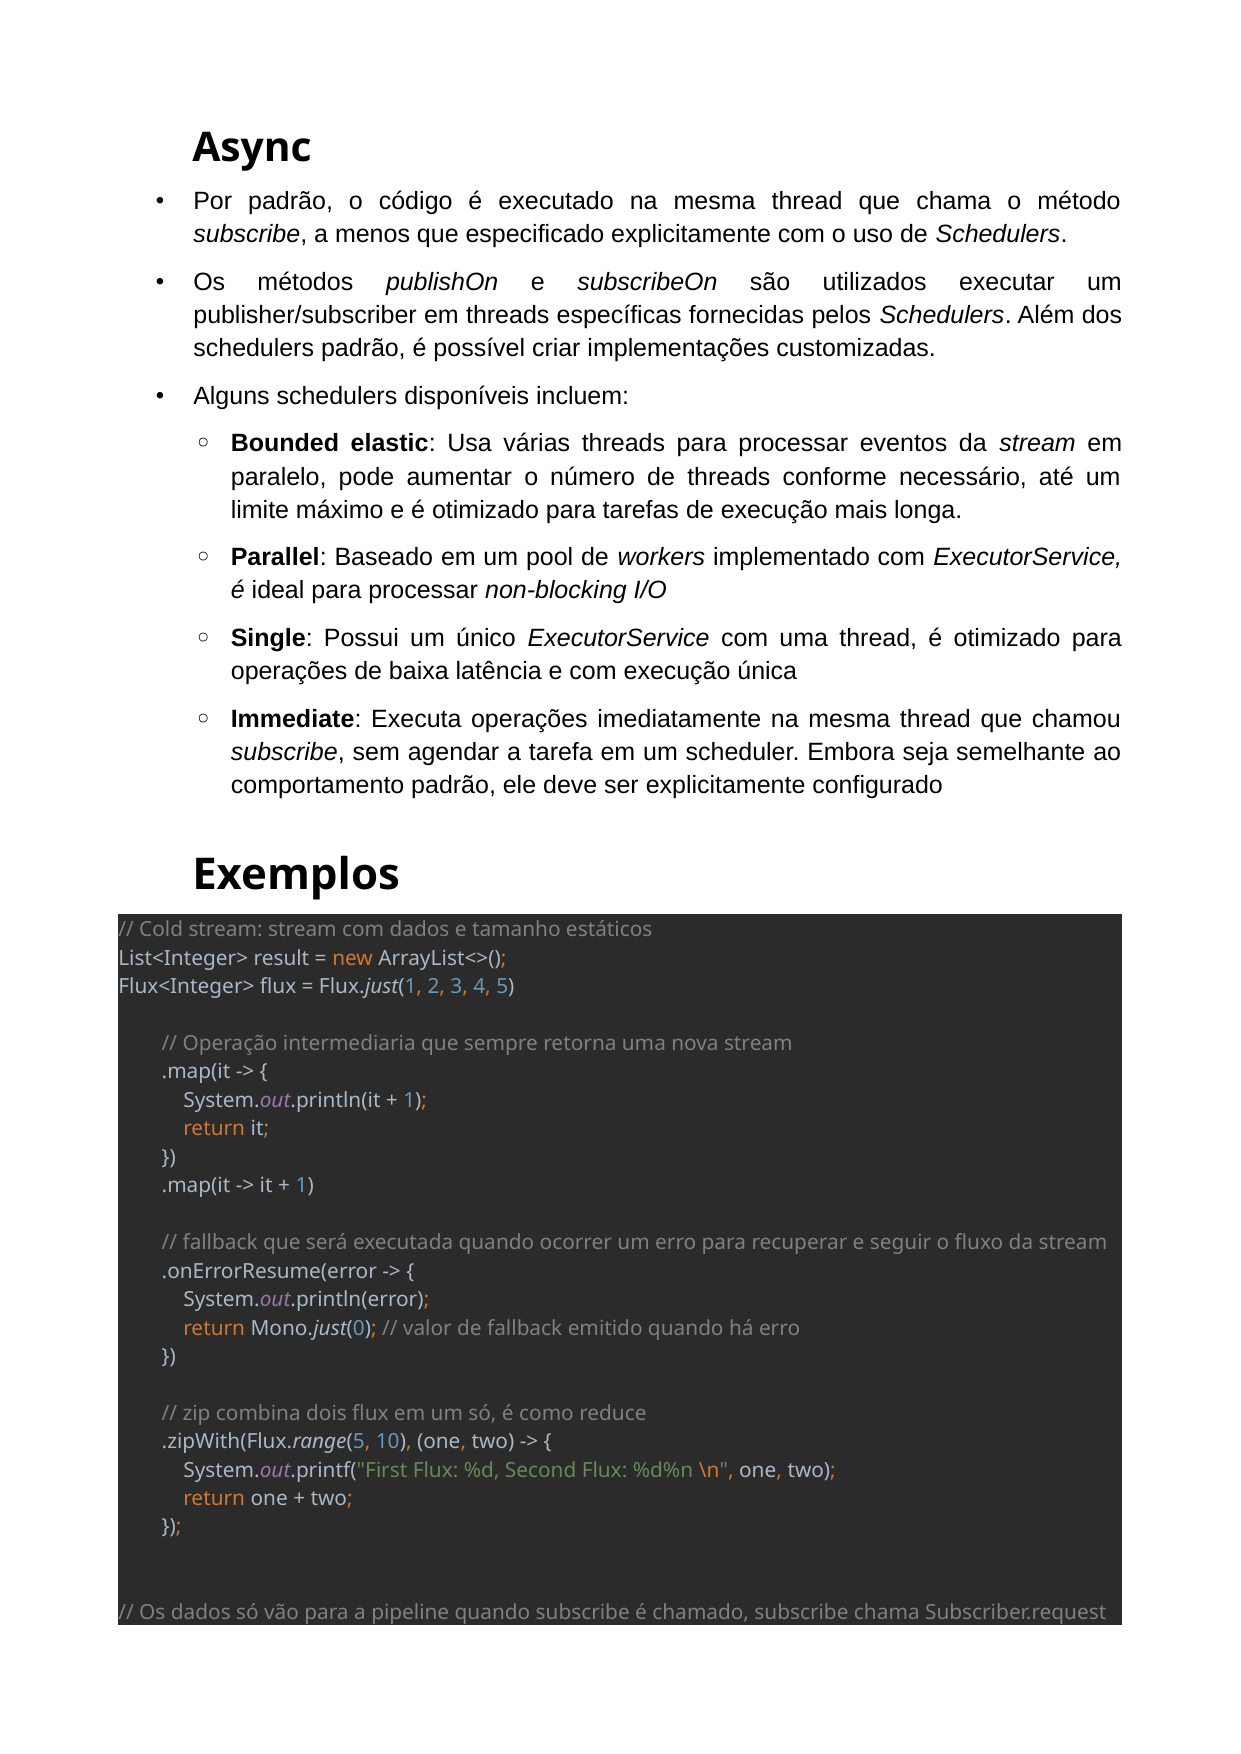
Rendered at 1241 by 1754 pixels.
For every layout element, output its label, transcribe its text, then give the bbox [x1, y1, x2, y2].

text // Cold stream: stream com dados e tamanho estáticos List<Integer> result = new ArrayList<>(); Flux<Integer> flux = Flux.just(1, 2, 3, 4, 5) // Operação intermediaria que sempre retorna uma nova stream .map(it -> { System.out.println(it + 1); return it; }) .map(it -> it + 1) // fallback que será executada quando ocorrer um erro para recuperar e seguir o fluxo da stream .onErrorResume(error -> { System.out.println(error); return Mono.just(0); // valor de fallback emitido quando há erro }) // zip combina dois flux em um só, é como reduce .zipWith(Flux.range(5, 10), (one, two) -> { System.out.printf("First Flux: %d, Second Flux: %d%n \n", one, two); return one + two; }); // Os dados só vão para a pipeline quando subscribe é chamado, subscribe chama Subscriber.request [118, 914, 1122, 1625]
list Os métodos publishOn e subscribeOn são utilizados executar um publisher/subscriber em threads específicas fornecidas pelos Schedulers. Além dos schedulers padrão, é possível criar implementações customizadas. [156, 267, 1122, 362]
list Single: Possui um único ExecutorService com uma thread, é otimizado para operações de baixa latência e com execução única [193, 623, 1122, 685]
list Por padrão, o código é executado na mesma thread que chama o método subscribe, a menos que especificado explicitamente com o uso de Schedulers. [156, 186, 1122, 248]
subtitle Async [118, 118, 1122, 174]
list Alguns schedulers disponíveis incluem: [156, 381, 1122, 409]
subtitle Exemplos [118, 842, 1122, 902]
list Bounded elastic: Usa várias threads para processar eventos da stream em paralelo, pode aumentar o número de threads conforme necessário, até um limite máximo e é otimizado para tarefas de execução mais longa. [193, 428, 1122, 523]
list Parallel: Baseado em um pool de workers implementado com ExecutorService, é ideal para processar non-blocking I/O [193, 542, 1122, 604]
list Immediate: Executa operações imediatamente na mesma thread que chamou subscribe, sem agendar a tarefa em um scheduler. Embora seja semelhante ao comportamento padrão, ele deve ser explicitamente configurado [193, 704, 1122, 798]
